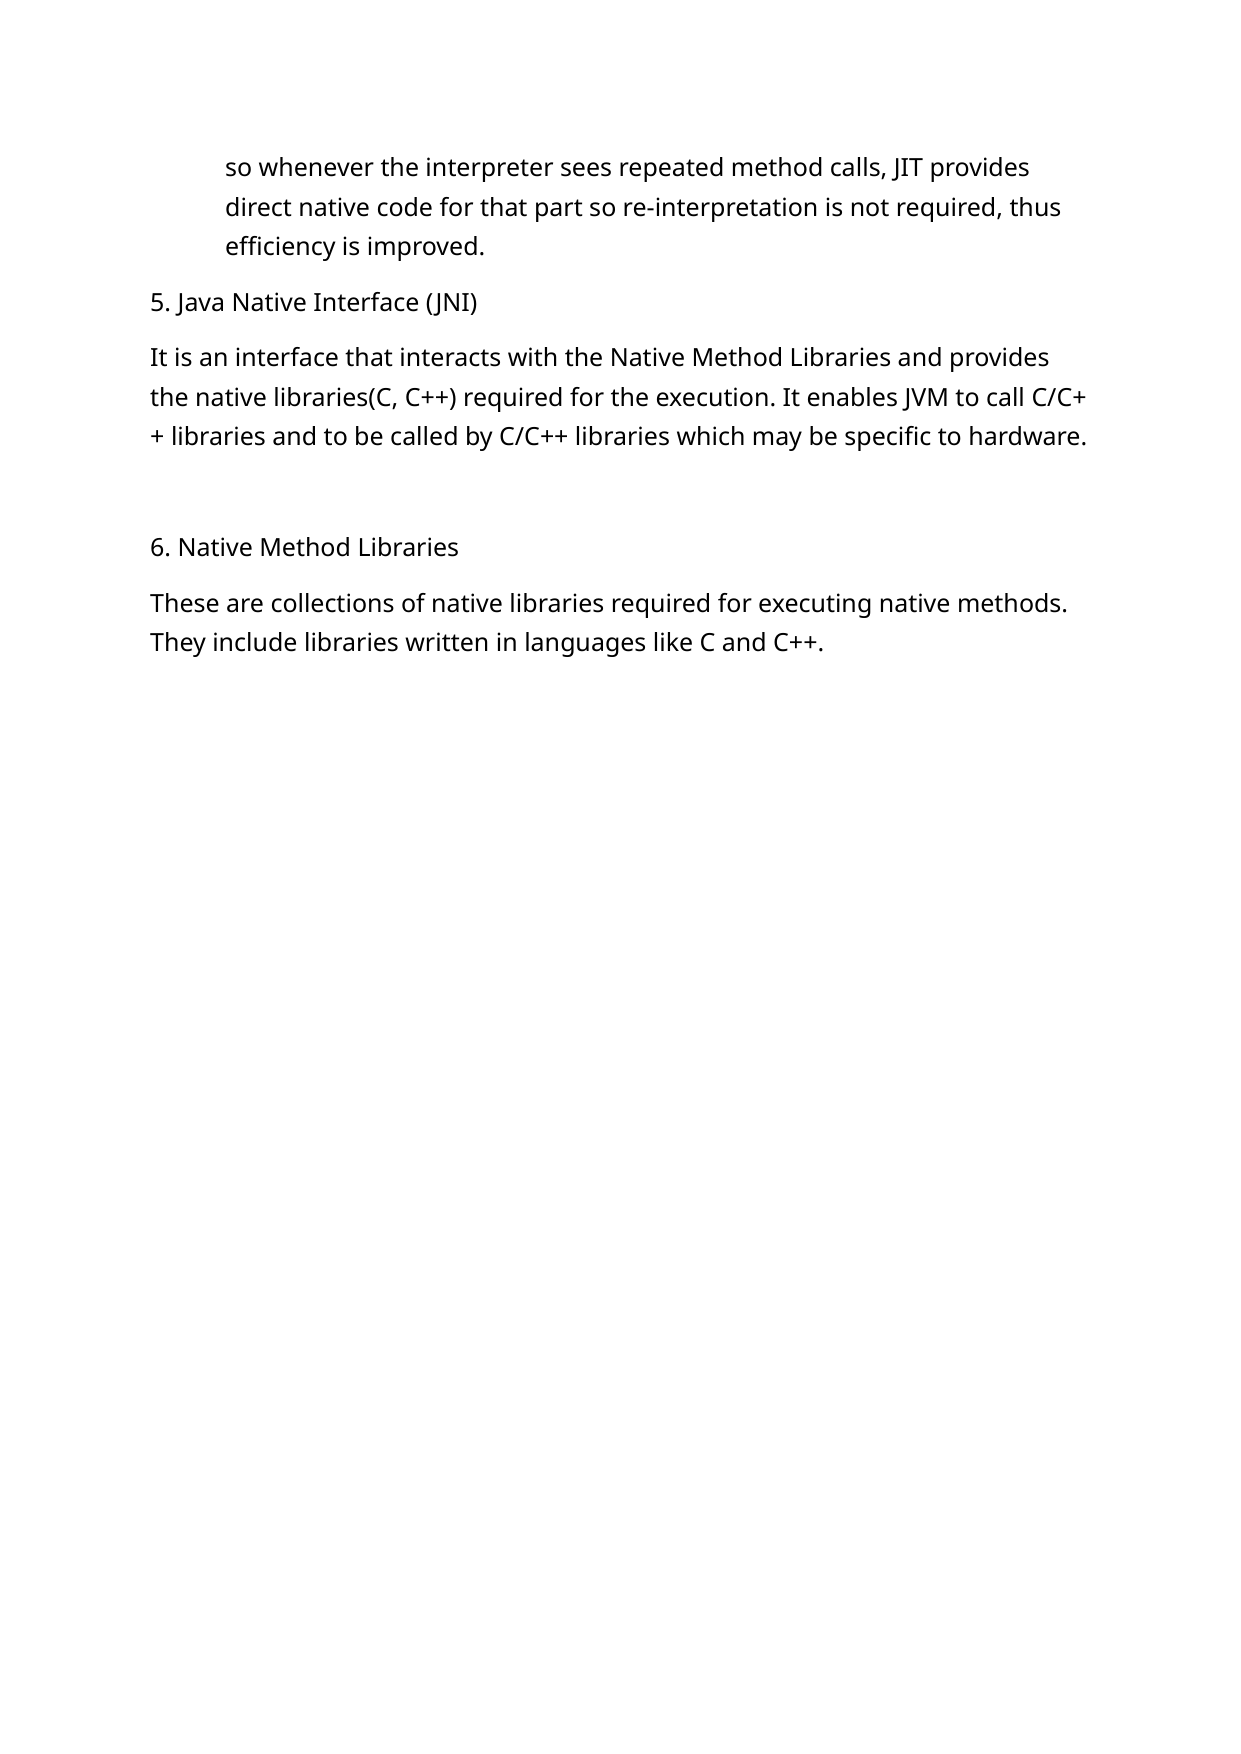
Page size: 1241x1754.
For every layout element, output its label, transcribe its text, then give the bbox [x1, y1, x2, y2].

list so whenever the interpreter sees repeated method calls, JIT provides direct native code for that part so re-interpretation is not required, thus efficiency is improved. [187, 150, 1090, 262]
text These are collections of native libraries required for executing native methods. They include libraries written in languages like C and C++. [150, 586, 1090, 659]
text It is an interface that interacts with the Native Method Libraries and provides the native libraries(C, C++) required for the execution. It enables JVM to call C/C++ libraries and to be called by C/C++ libraries which may be specific to hardware. [150, 340, 1090, 452]
text 6. Native Method Libraries [150, 530, 1090, 564]
text 5. Java Native Interface (JNI) [150, 284, 1090, 318]
